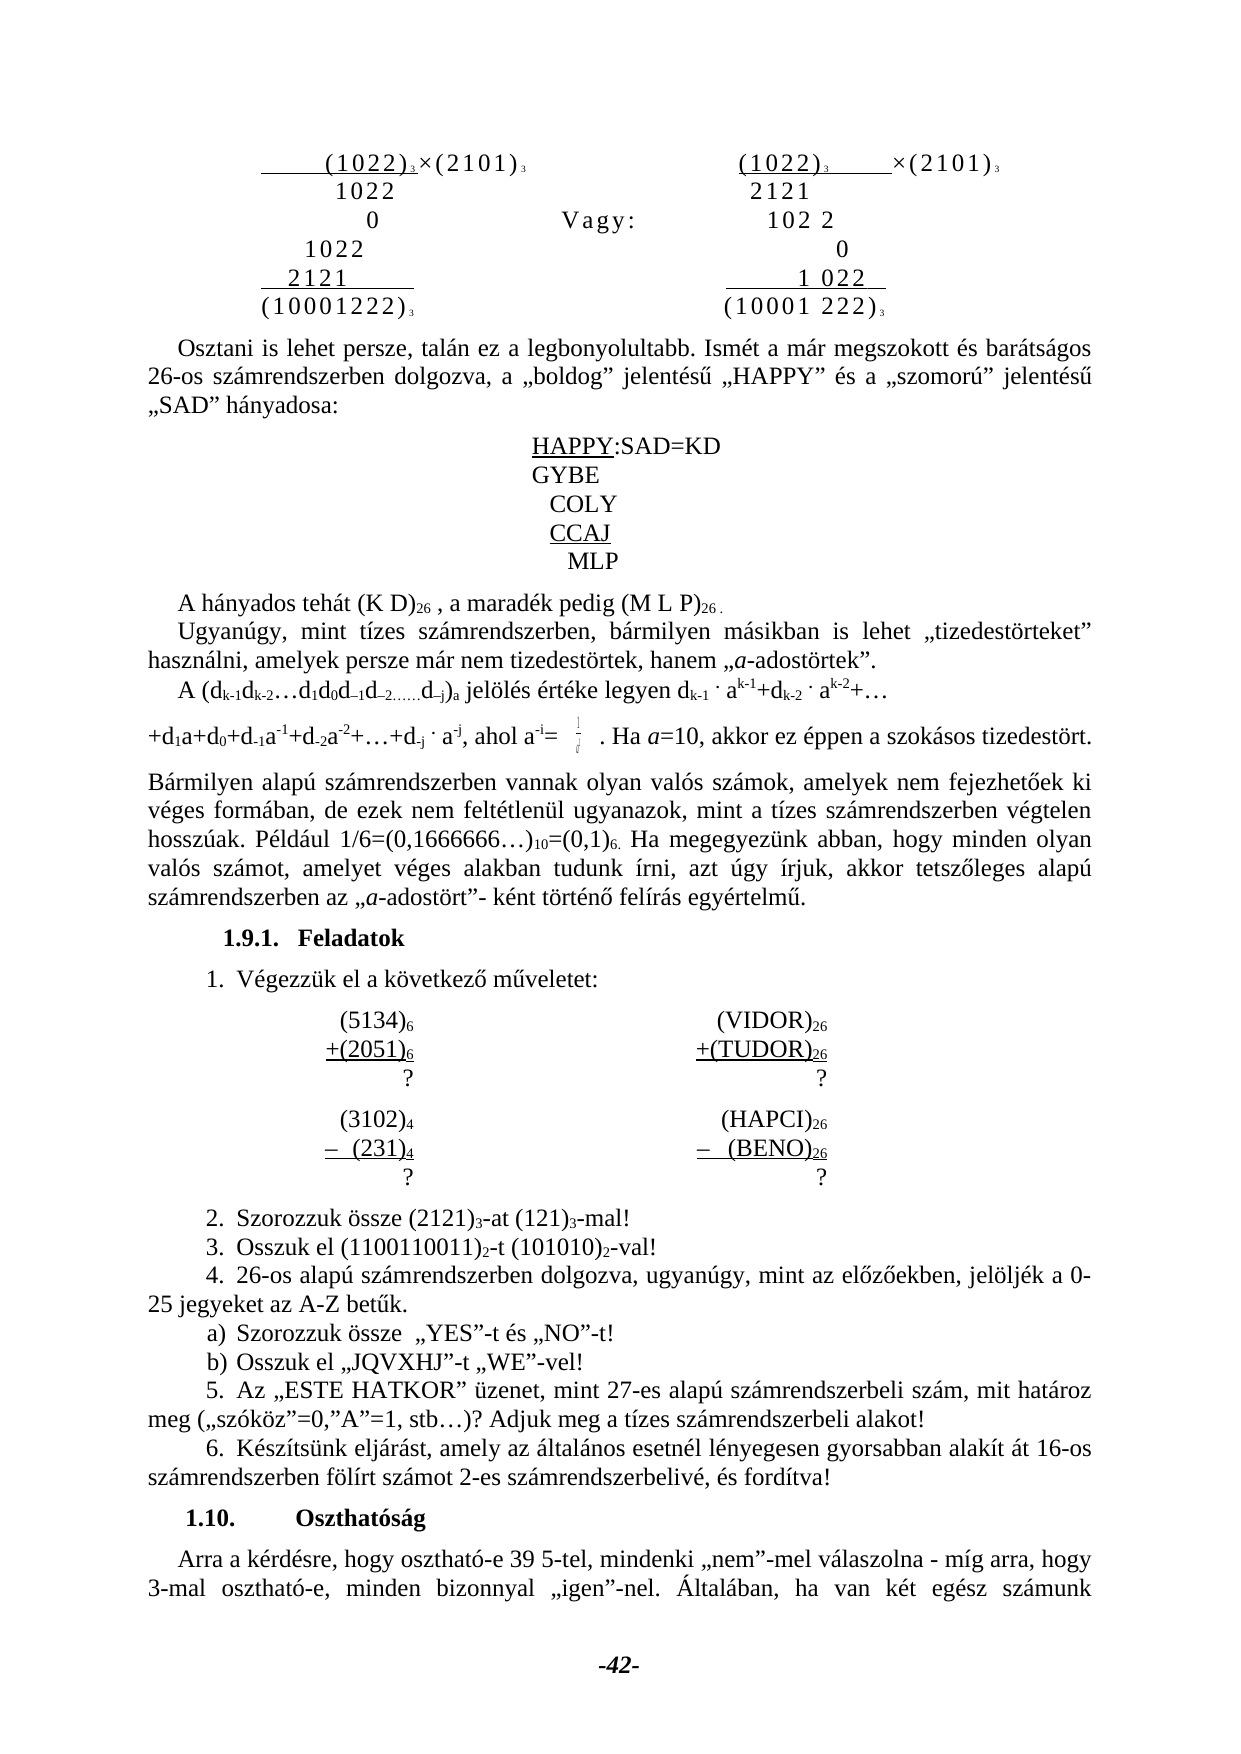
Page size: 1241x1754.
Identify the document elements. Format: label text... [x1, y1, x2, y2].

list Szorozzuk össze (2121)3-at (121)3-mal! [148, 1203, 1093, 1232]
text GYBE [148, 460, 1093, 489]
text CCAJ [148, 518, 1093, 546]
text MLP [148, 546, 1093, 575]
text (1022)3×(2101)3 (1022)3 ×(2101)3 [148, 148, 1093, 176]
text – (231)4 – (BENO)26 [148, 1133, 1093, 1162]
subtitle Oszthatóság [185, 1503, 1093, 1532]
list Végezzük el a következő műveletet: [148, 964, 1093, 993]
text 1022 0 [148, 234, 1093, 263]
list 26-os alapú számrendszerben dolgozva, ugyanúgy, mint az előzőekben, jelöljék a 0-25 jegyeket az A-Z betűk. [148, 1260, 1093, 1318]
subtitle Feladatok [223, 923, 1093, 952]
text (3102)4 (HAPCI)26 [148, 1104, 1093, 1133]
list Osszuk el „JQVXHJ”-t „WE”-vel! [148, 1347, 1093, 1375]
list Készítsünk eljárást, amely az általános esetnél lényegesen gyorsabban alakít át 16-os számrendszerben fölírt számot 2-es számrendszerbelivé, és fordítva! [148, 1433, 1093, 1490]
text +(2051)6 +(TUDOR)26 [148, 1034, 1093, 1063]
text A hányados tehát (K D)26 , a maradék pedig (M L P)26 . [148, 588, 1093, 616]
list Szorozzuk össze „YES”-t és „NO”-t! [148, 1318, 1093, 1347]
text ? ? [148, 1063, 1093, 1092]
text 2121 1 022 [148, 263, 1093, 291]
text (10001222)3 (10001 222)3 [148, 291, 1093, 320]
text ? ? [148, 1162, 1093, 1190]
text A (dk-1dk-2…d1d0d–1d–2……d–j)a jelölés értéke legyen dk-1 . ak-1+dk-2 . ak-2+… [148, 674, 1093, 704]
list Az „ESTE HATKOR” üzenet, mint 27-es alapú számrendszerbeli szám, mit határoz meg („szóköz”=0,”A”=1, stb…)? Adjuk meg a tízes számrendszerbeli alakot! [148, 1375, 1093, 1433]
text 0 Vagy: 102 2 [148, 205, 1093, 234]
text 1022 2121 [148, 176, 1093, 205]
text +d1a+d0+d-1a-1+d-2a-2+…+d-j . a-j, ahol a-i=. Ha a=10, akkor ez éppen a szokásos tizedestört. Bármilyen alapú számrendszerben vannak olyan valós számok, amelyek nem fejezhetőek ki véges formában, de ezek nem feltétlenül ugyanazok, mint a tízes számrendszerben végtelen hosszúak. Például 1/6=(0,1666666…)10=(0,1)6. Ha megegyezünk abban, hogy minden olyan valós számot, amelyet véges alakban tudunk írni, azt úgy írjuk, akkor tetszőleges alapú számrendszerben az „a-adostört”- ként történő felírás egyértelmű. [148, 704, 1093, 910]
text HAPPY:SAD=KD [148, 431, 1093, 460]
text Osztani is lehet persze, talán ez a legbonyolultabb. Ismét a már megszokott és barátságos 26-os számrendszerben dolgozva, a „boldog” jelentésű „HAPPY” és a „szomorú” jelentésű „SAD” hányadosa: [148, 333, 1093, 419]
text Arra a kérdésre, hogy osztható-e 39 5-tel, mindenki „nem”-mel válaszolna - míg arra, hogy 3-mal osztható-e, minden bizonnyal „igen”-nel. Általában, ha van két egész számunk [148, 1544, 1093, 1602]
text Ugyanúgy, mint tízes számrendszerben, bármilyen másikban is lehet „tizedestörteket” használni, amelyek persze már nem tizedestörtek, hanem „a-adostörtek”. [148, 616, 1093, 674]
text (5134)6 (VIDOR)26 [148, 1005, 1093, 1034]
text COLY [148, 489, 1093, 518]
list Osszuk el (1100110011)2-t (101010)2-val! [148, 1232, 1093, 1260]
